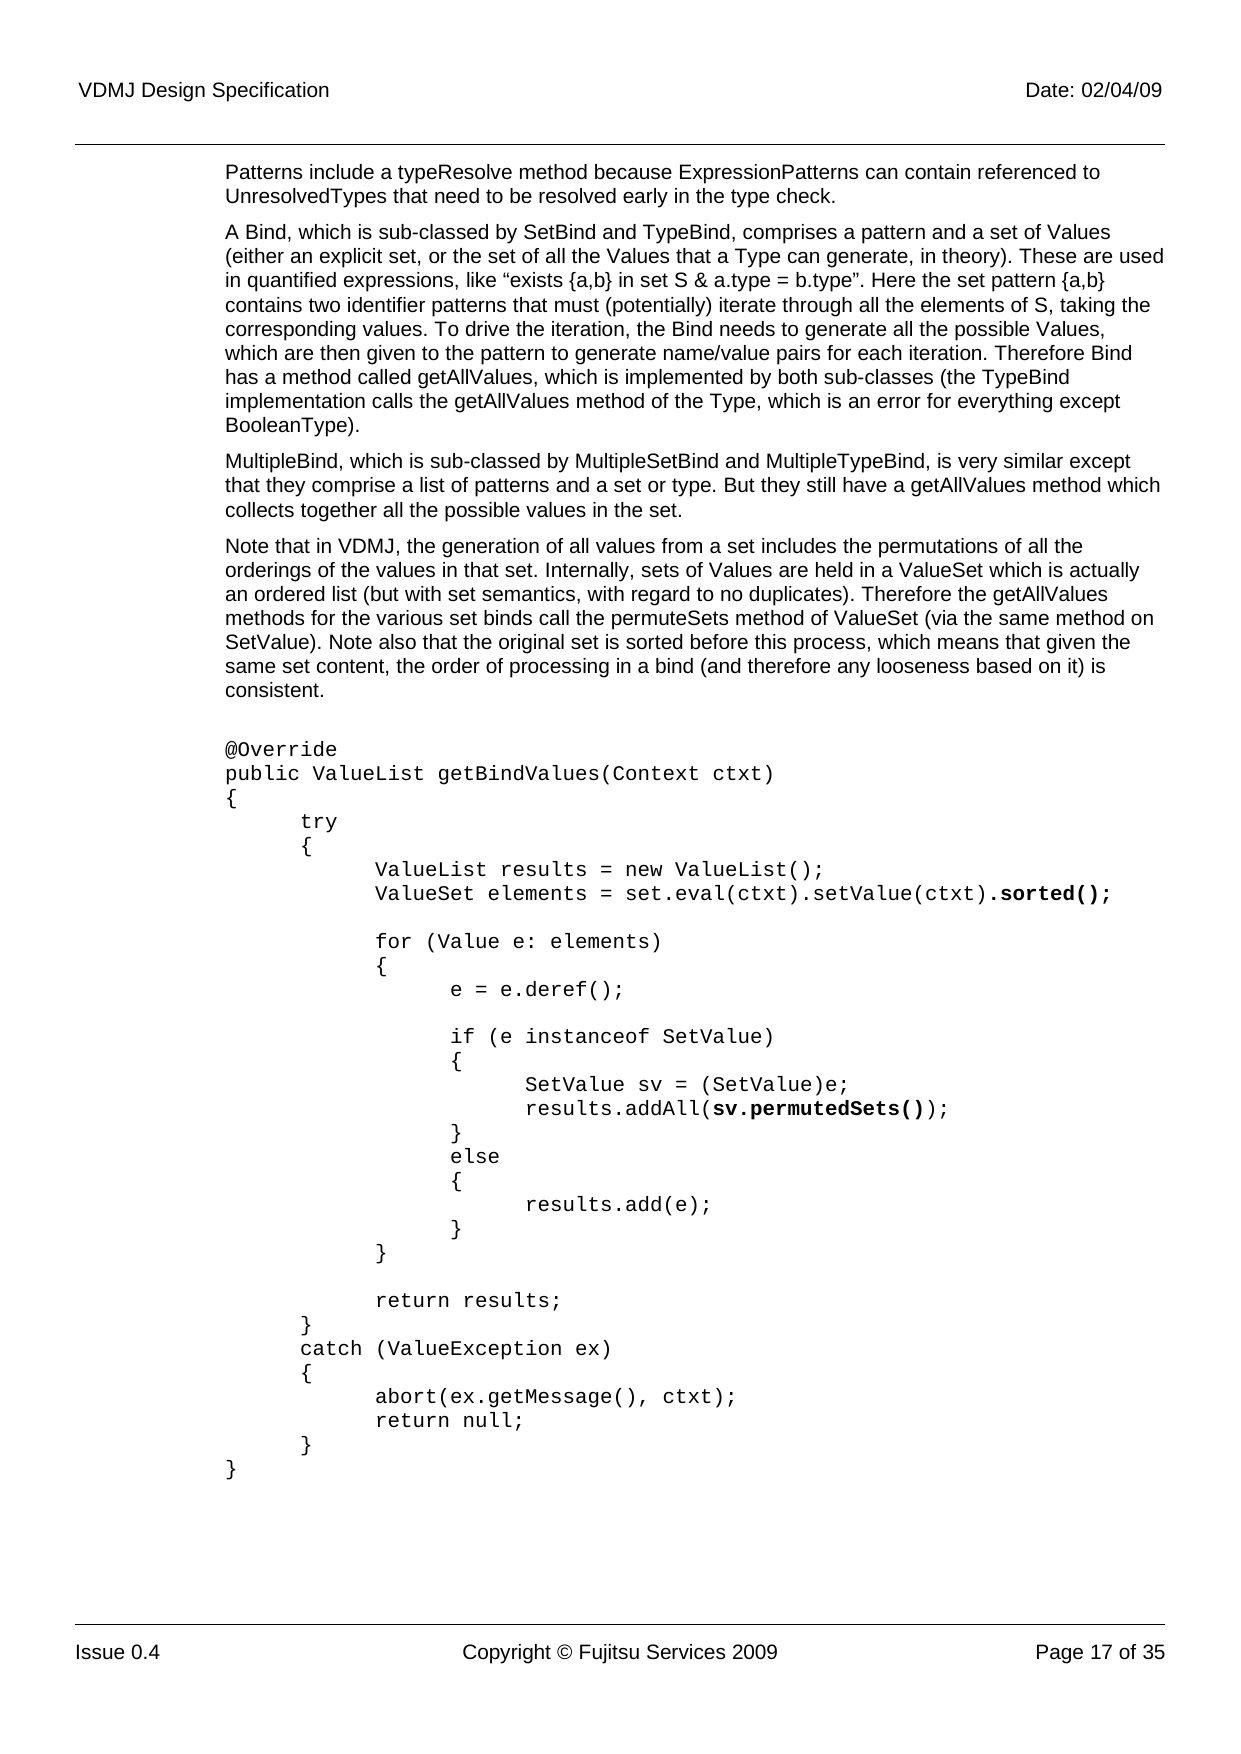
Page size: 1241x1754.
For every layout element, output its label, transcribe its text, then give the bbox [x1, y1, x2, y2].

text try [225, 811, 1165, 835]
text return null; [225, 1410, 1165, 1434]
text else [225, 1146, 1165, 1170]
text results.add(e); [225, 1194, 1165, 1218]
text } [225, 1458, 1165, 1482]
text ValueSet elements = set.eval(ctxt).setValue(ctxt).sorted(); [225, 883, 1165, 907]
text { [225, 787, 1165, 811]
text Patterns include a typeResolve method because ExpressionPatterns can contain referenced to UnresolvedTypes that need to be resolved early in the type check. [225, 160, 1165, 208]
text { [225, 1170, 1165, 1194]
text } [225, 1218, 1165, 1242]
text MultipleBind, which is sub-classed by MultipleSetBind and MultipleTypeBind, is very similar except that they comprise a list of patterns and a set or type. But they still have a getAllValues method which collects together all the possible values in the set. [225, 449, 1165, 522]
text A Bind, which is sub-classed by SetBind and TypeBind, comprises a pattern and a set of Values (either an explicit set, or the set of all the Values that a Type can generate, in theory). These are used in quantified expressions, like “exists {a,b} in set S & a.type = b.type”. Here the set pattern {a,b} contains two identifier patterns that must (potentially) iterate through all the elements of S, taking the corresponding values. To drive the iteration, the Bind needs to generate all the possible Values, which are then given to the pattern to generate name/value pairs for each iteration. Therefore Bind has a method called getAllValues, which is implemented by both sub-classes (the TypeBind implementation calls the getAllValues method of the Type, which is an error for everything except BooleanType). [225, 220, 1165, 437]
text { [225, 1050, 1165, 1074]
text for (Value e: elements) [225, 931, 1165, 954]
text { [225, 954, 1165, 978]
text @Override [225, 739, 1165, 763]
text if (e instanceof SetValue) [225, 1026, 1165, 1050]
text results.addAll(sv.permutedSets()); [225, 1098, 1165, 1122]
text } [225, 1434, 1165, 1458]
text { [225, 1362, 1165, 1386]
text { [225, 835, 1165, 859]
text public ValueList getBindValues(Context ctxt) [225, 763, 1165, 787]
text } [225, 1242, 1165, 1266]
text } [225, 1314, 1165, 1338]
text ValueList results = new ValueList(); [225, 859, 1165, 883]
text catch (ValueException ex) [225, 1338, 1165, 1362]
text e = e.deref(); [225, 978, 1165, 1002]
text } [225, 1122, 1165, 1146]
text Note that in VDMJ, the generation of all values from a set includes the permutations of all the orderings of the values in that set. Internally, sets of Values are held in a ValueSet which is actually an ordered list (but with set semantics, with regard to no duplicates). Therefore the getAllValues methods for the various set binds call the permuteSets method of ValueSet (via the same method on SetValue). Note also that the original set is sorted before this process, which means that given the same set content, the order of processing in a bind (and therefore any looseness based on it) is consistent. [225, 534, 1165, 702]
text abort(ex.getMessage(), ctxt); [225, 1386, 1165, 1410]
text return results; [225, 1290, 1165, 1314]
text SetValue sv = (SetValue)e; [225, 1074, 1165, 1098]
